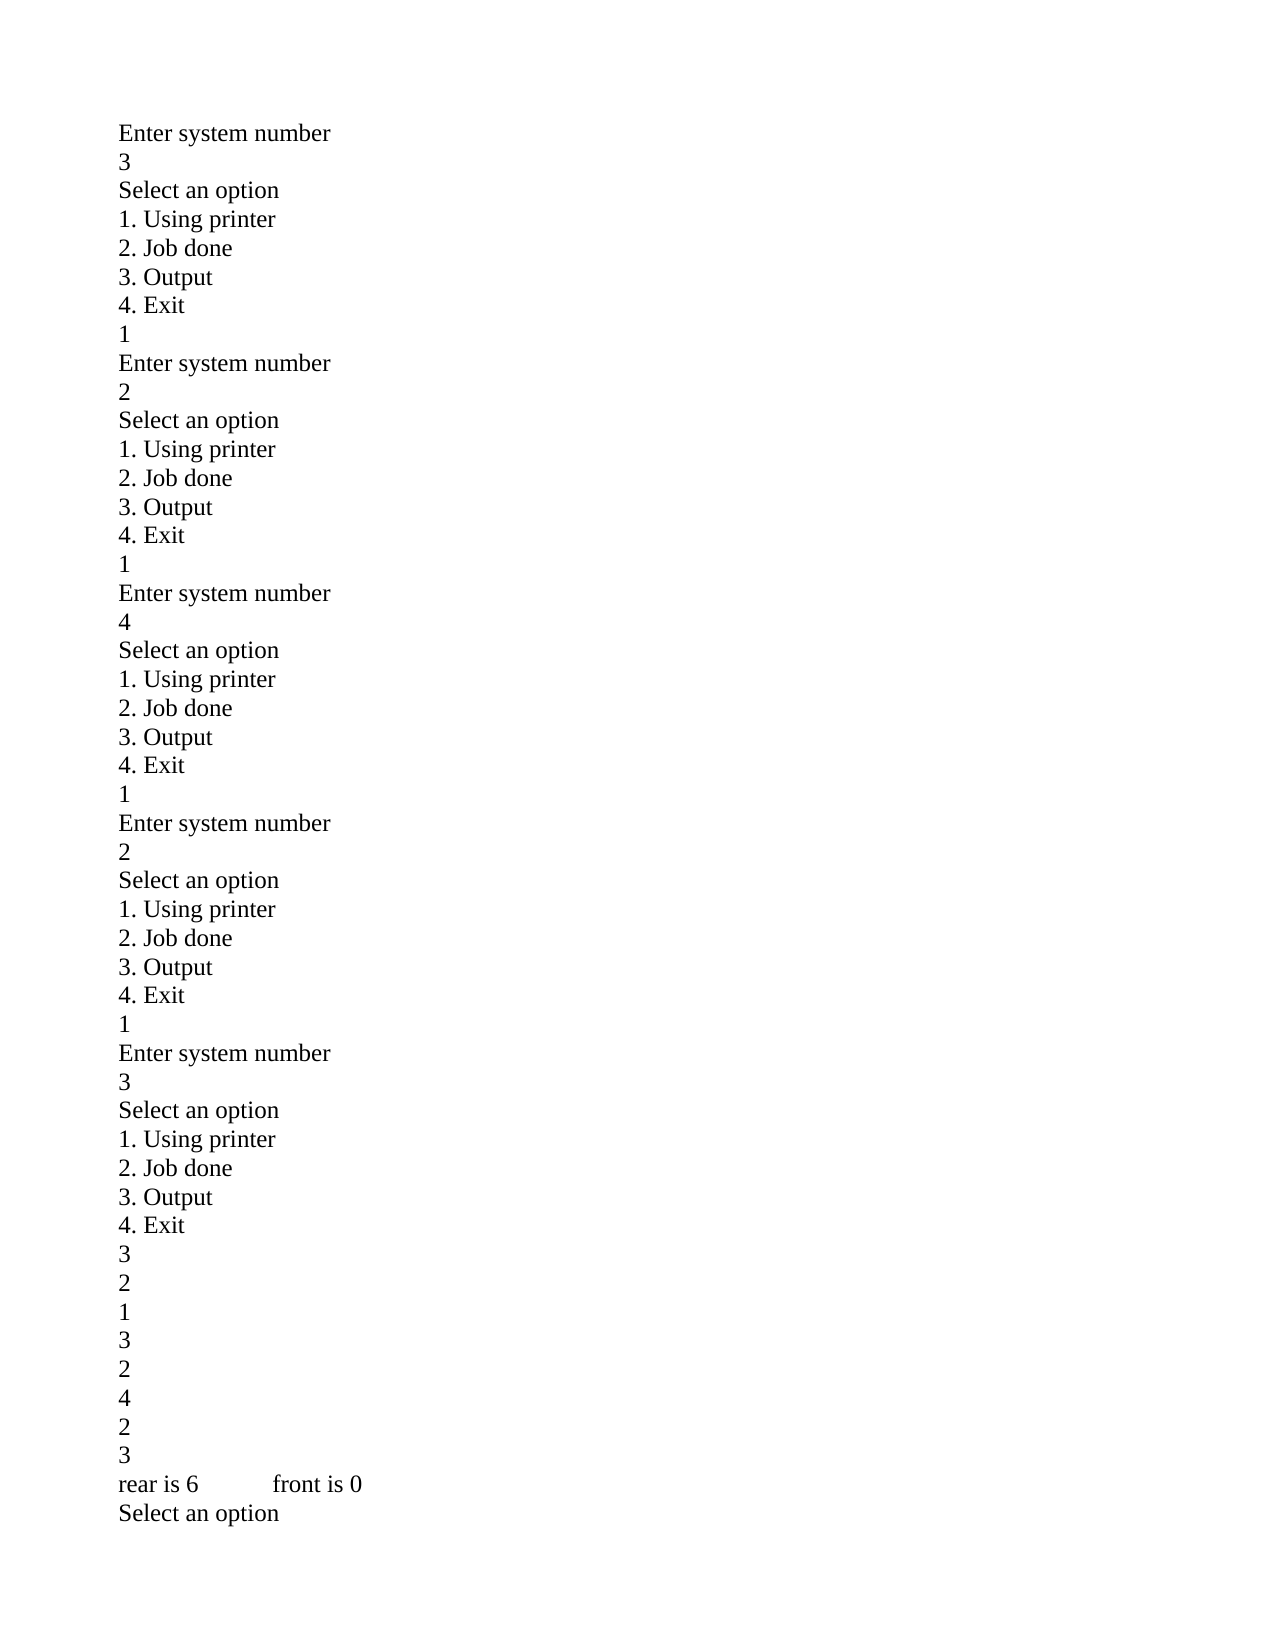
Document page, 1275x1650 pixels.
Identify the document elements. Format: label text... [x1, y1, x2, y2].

text 3. Output [118, 492, 1157, 521]
text 2 [118, 1412, 1157, 1441]
text 2. Job done [118, 1153, 1157, 1182]
text 2. Job done [118, 463, 1157, 492]
text 3 [118, 147, 1157, 176]
text 2. Job done [118, 923, 1157, 952]
text 4. Exit [118, 1211, 1157, 1239]
text 1 [118, 779, 1157, 808]
text 2 [118, 1354, 1157, 1383]
text Enter system number [118, 578, 1157, 607]
text 3 [118, 1441, 1157, 1469]
text 4 [118, 1383, 1157, 1412]
text 1. Using printer [118, 664, 1157, 693]
text 3. Output [118, 952, 1157, 981]
text 1. Using printer [118, 434, 1157, 463]
text 4. Exit [118, 291, 1157, 319]
text 3 [118, 1326, 1157, 1354]
text 2. Job done [118, 693, 1157, 722]
text Select an option [118, 636, 1157, 664]
text 3 [118, 1067, 1157, 1096]
text 1. Using printer [118, 204, 1157, 233]
text 4. Exit [118, 981, 1157, 1009]
text 2 [118, 837, 1157, 866]
text 1. Using printer [118, 894, 1157, 923]
text 1 [118, 1009, 1157, 1038]
text 4. Exit [118, 521, 1157, 549]
text Enter system number [118, 808, 1157, 837]
text 2. Job done [118, 233, 1157, 262]
text 4. Exit [118, 751, 1157, 779]
text Select an option [118, 866, 1157, 894]
text Enter system number [118, 118, 1157, 147]
text Enter system number [118, 348, 1157, 377]
text 3. Output [118, 1182, 1157, 1211]
text 1 [118, 319, 1157, 348]
text 3 [118, 1239, 1157, 1268]
text Select an option [118, 1498, 1157, 1527]
text 2 [118, 377, 1157, 406]
text 2 [118, 1268, 1157, 1297]
text Select an option [118, 176, 1157, 204]
text Select an option [118, 1096, 1157, 1124]
text 1 [118, 1297, 1157, 1326]
text 3. Output [118, 262, 1157, 291]
text 3. Output [118, 722, 1157, 751]
text 1. Using printer [118, 1124, 1157, 1153]
text Select an option [118, 406, 1157, 434]
text 4 [118, 607, 1157, 636]
text rear is 6 front is 0 [118, 1469, 1157, 1498]
text Enter system number [118, 1038, 1157, 1067]
text 1 [118, 549, 1157, 578]
